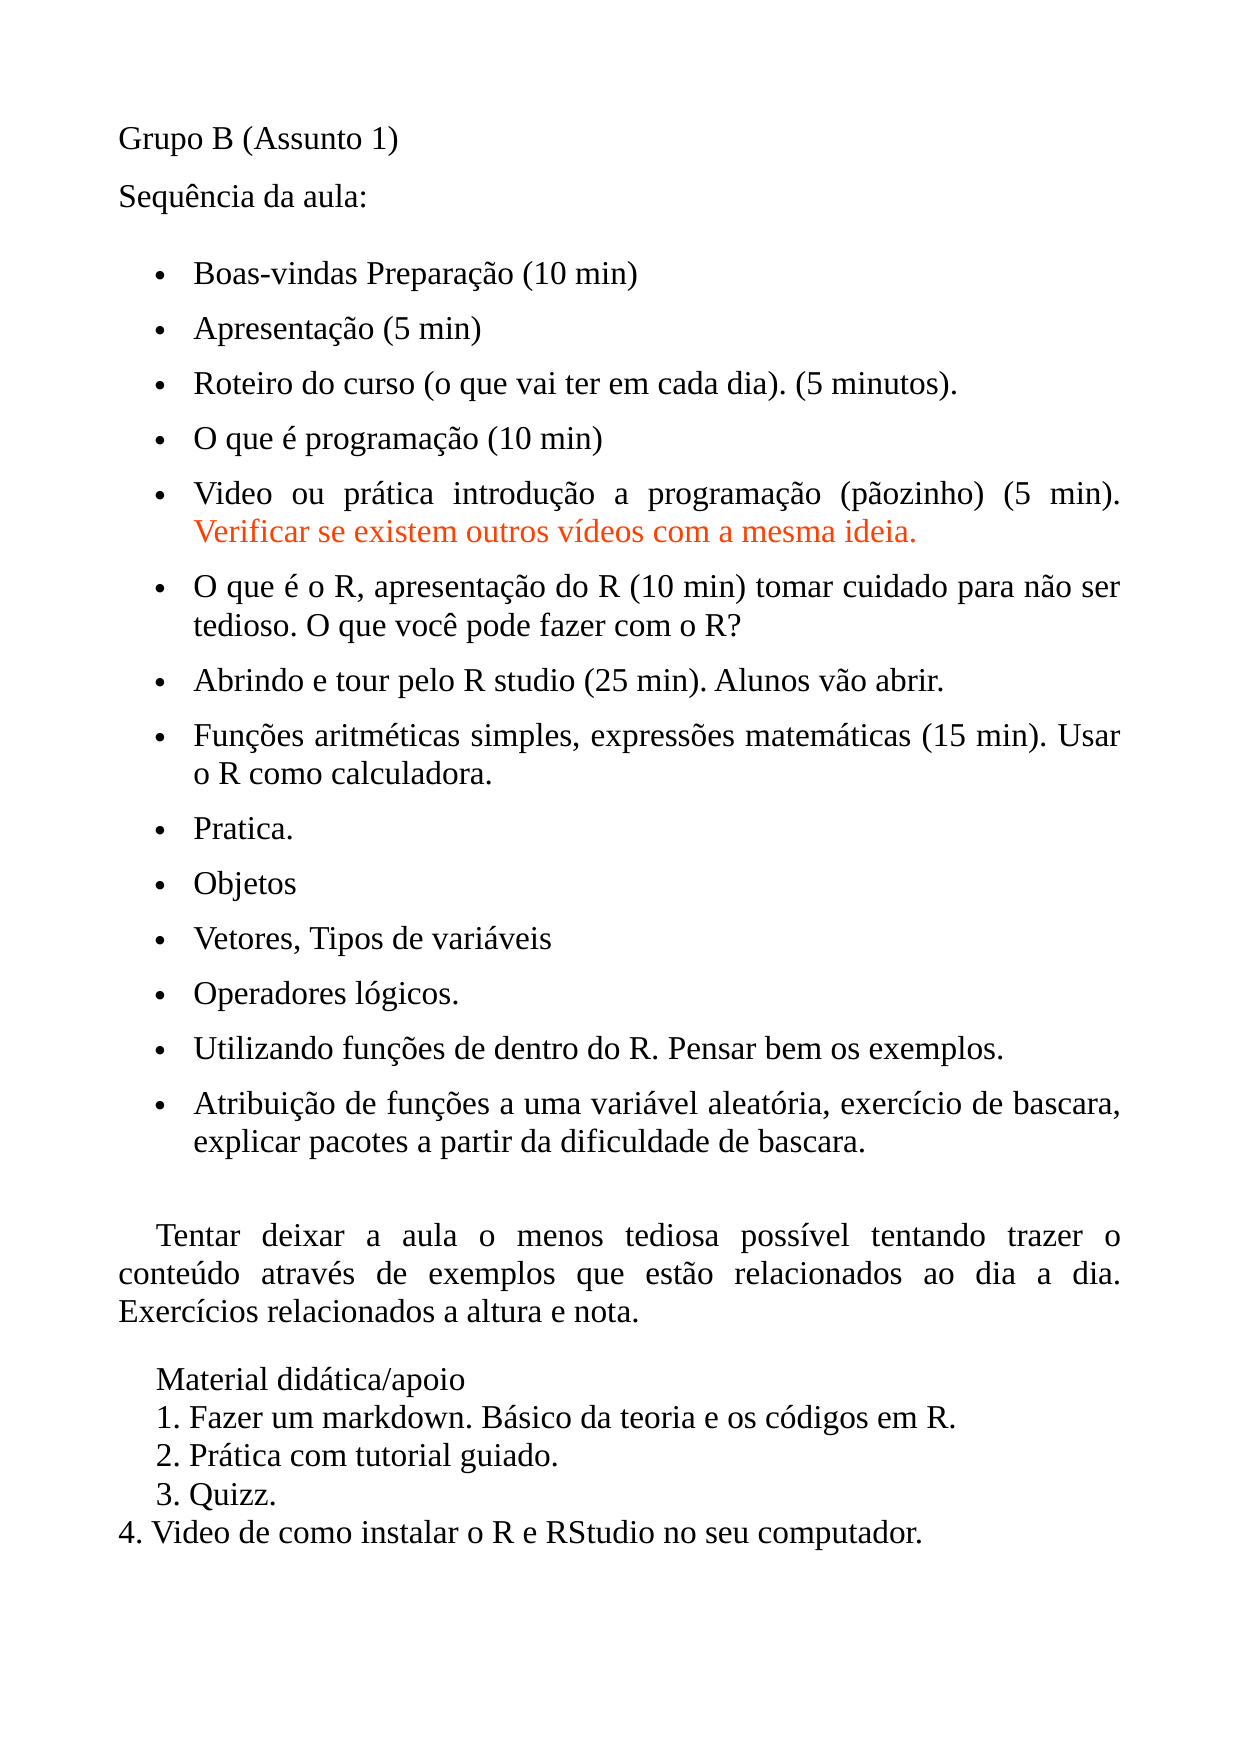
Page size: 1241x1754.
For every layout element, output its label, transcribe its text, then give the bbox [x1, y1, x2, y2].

text 2. Prática com tutorial guiado. [118, 1436, 1122, 1474]
list Boas-vindas Preparação (10 min) [156, 253, 1122, 292]
list Operadores lógicos. [156, 973, 1122, 1012]
list Funções aritméticas simples, expressões matemáticas (15 min). Usar o R como calculadora. [156, 715, 1122, 792]
text 4. Video de como instalar o R e RStudio no seu computador. [118, 1512, 1122, 1551]
list Vetores, Tipos de variáveis [156, 918, 1122, 957]
text Grupo B (Assunto 1) [118, 118, 1122, 156]
list Objetos [156, 863, 1122, 902]
text 3. Quizz. [118, 1474, 1122, 1512]
text Sequência da aula: [118, 177, 1122, 215]
list Apresentação (5 min) [156, 308, 1122, 347]
list O que é o R, apresentação do R (10 min) tomar cuidado para não ser tedioso. O que você pode fazer com o R? [156, 567, 1122, 643]
list O que é programação (10 min) [156, 418, 1122, 457]
text Tentar deixar a aula o menos tediosa possível tentando trazer o conteúdo através de exemplos que estão relacionados ao dia a dia. Exercícios relacionados a altura e nota. [118, 1215, 1122, 1330]
list Abrindo e tour pelo R studio (25 min). Alunos vão abrir. [156, 660, 1122, 698]
text Material didática/apoio [118, 1359, 1122, 1397]
list Video ou prática introdução a programação (pãozinho) (5 min). Verificar se existem outros vídeos com a mesma ideia. [156, 473, 1122, 550]
list Utilizando funções de dentro do R. Pensar bem os exemplos. [156, 1028, 1122, 1067]
text 1. Fazer um markdown. Básico da teoria e os códigos em R. [118, 1397, 1122, 1436]
list Roteiro do curso (o que vai ter em cada dia). (5 minutos). [156, 363, 1122, 402]
list Pratica. [156, 808, 1122, 847]
list Atribuição de funções a uma variável aleatória, exercício de bascara, explicar pacotes a partir da dificuldade de bascara. [156, 1083, 1122, 1160]
